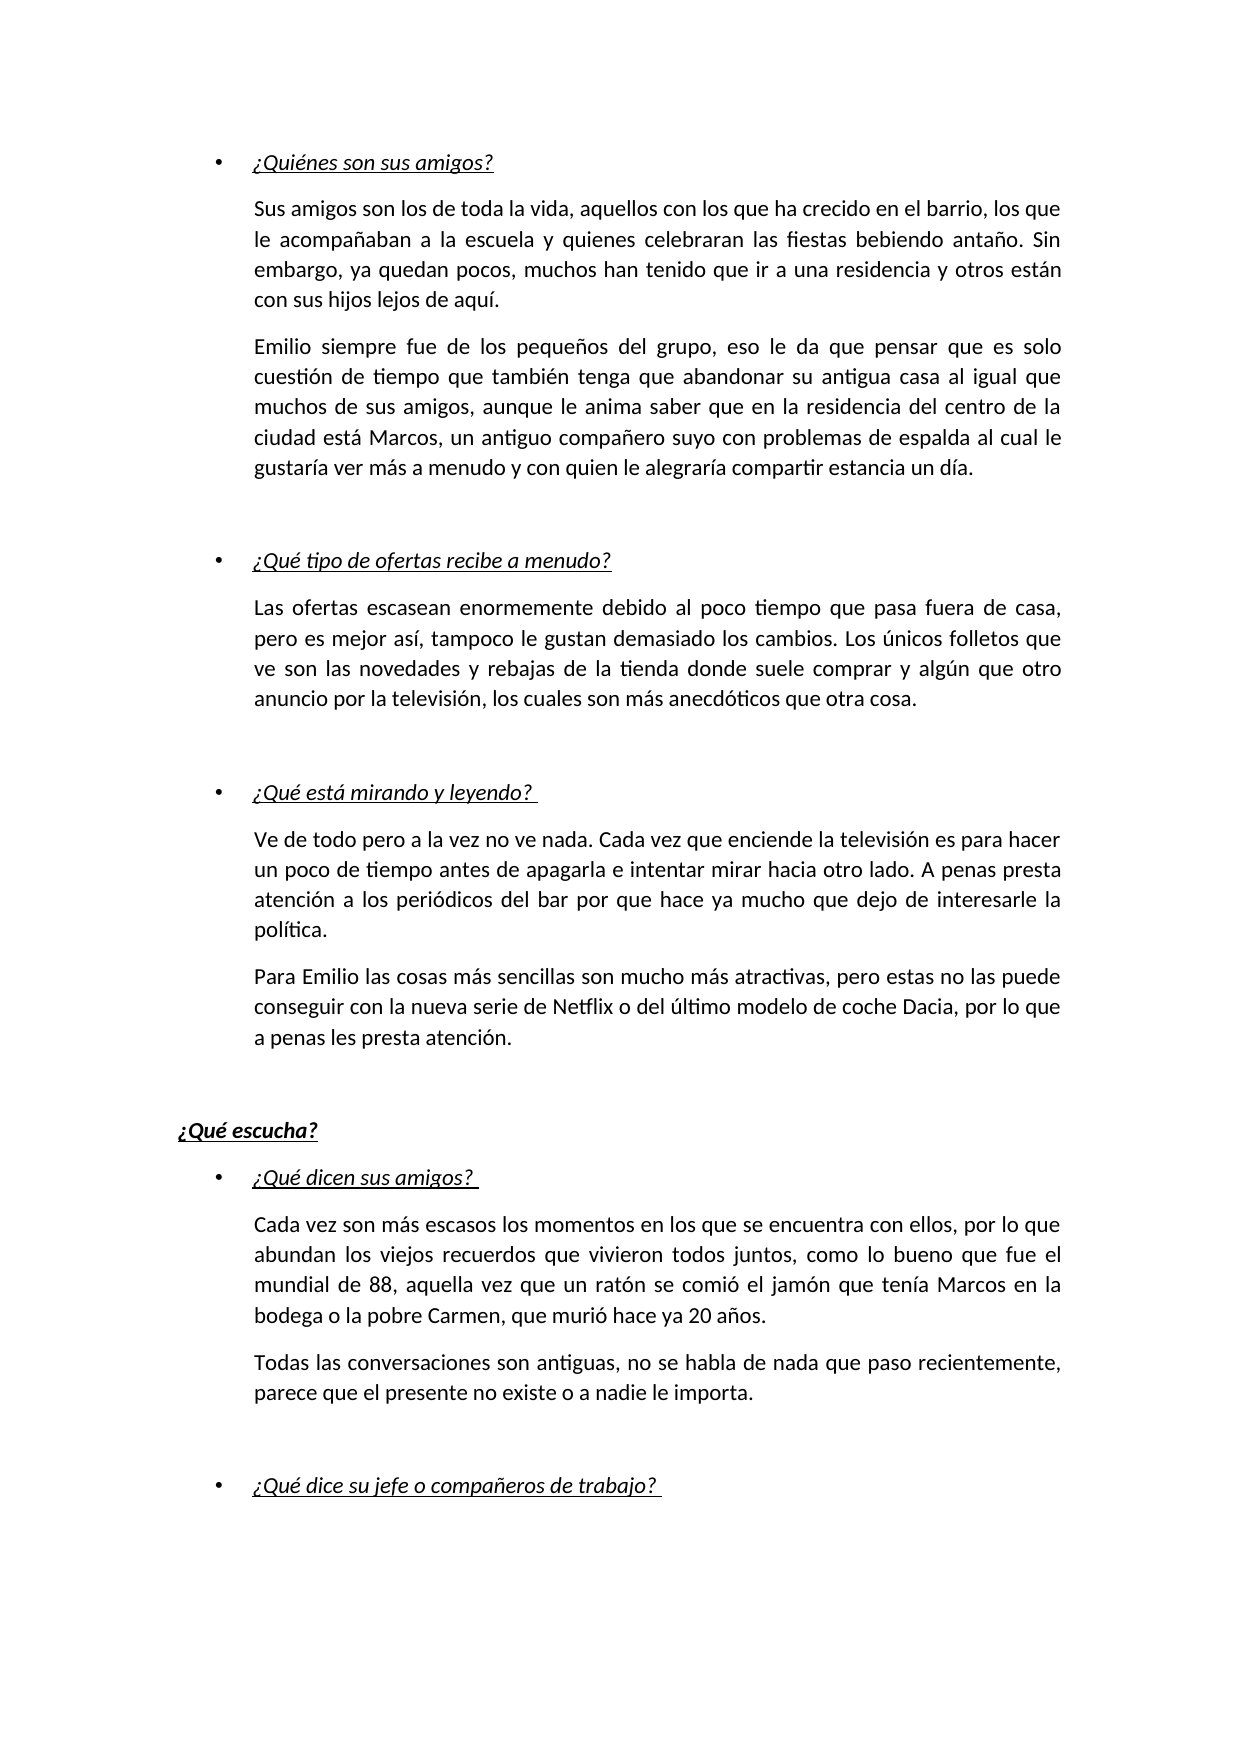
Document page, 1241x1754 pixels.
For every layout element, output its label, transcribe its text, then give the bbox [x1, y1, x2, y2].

text Las ofertas escasean enormemente debido al poco tiempo que pasa fuera de casa, pero es mejor así, tampoco le gustan demasiado los cambios. Los únicos folletos que ve son las novedades y rebajas de la tienda donde suele comprar y algún que otro anuncio por la televisión, los cuales son más anecdóticos que otra cosa. [254, 593, 1063, 712]
list ¿Qué dice su jefe o compañeros de trabajo? [215, 1472, 1063, 1499]
text ¿Qué escucha? [177, 1116, 1063, 1144]
text Cada vez son más escasos los momentos en los que se encuentra con ellos, por lo que abundan los viejos recuerdos que vivieron todos juntos, como lo bueno que fue el mundial de 88, aquella vez que un ratón se comió el jamón que tenía Marcos en la bodega o la pobre Carmen, que murió hace ya 20 años. [254, 1210, 1063, 1329]
text Ve de todo pero a la vez no ve nada. Cada vez que enciende la televisión es para hacer un poco de tiempo antes de apagarla e intentar mirar hacia otro lado. A penas presta atención a los periódicos del bar por que hace ya mucho que dejo de interesarle la política. [254, 825, 1063, 943]
list ¿Qué dicen sus amigos? [215, 1163, 1063, 1191]
text Emilio siempre fue de los pequeños del grupo, eso le da que pensar que es solo cuestión de tiempo que también tenga que abandonar su antigua casa al igual que muchos de sus amigos, aunque le anima saber que en la residencia del centro de la ciudad está Marcos, un antiguo compañero suyo con problemas de espalda al cual le gustaría ver más a menudo y con quien le alegraría compartir estancia un día. [254, 332, 1063, 481]
text Para Emilio las cosas más sencillas son mucho más atractivas, pero estas no las puede conseguir con la nueva serie de Netflix o del último modelo de coche Dacia, por lo que a penas les presta atención. [254, 962, 1063, 1051]
list ¿Qué está mirando y leyendo? [215, 778, 1063, 806]
list ¿Quiénes son sus amigos? [215, 148, 1063, 176]
text Todas las conversaciones son antiguas, no se habla de nada que paso recientemente, parece que el presente no existe o a nadie le importa. [254, 1348, 1063, 1406]
text Sus amigos son los de toda la vida, aquellos con los que ha crecido en el barrio, los que le acompañaban a la escuela y quienes celebraran las fiestas bebiendo antaño. Sin embargo, ya quedan pocos, muchos han tenido que ir a una residencia y otros están con sus hijos lejos de aquí. [254, 194, 1063, 313]
list ¿Qué tipo de ofertas recibe a menudo? [215, 547, 1063, 574]
